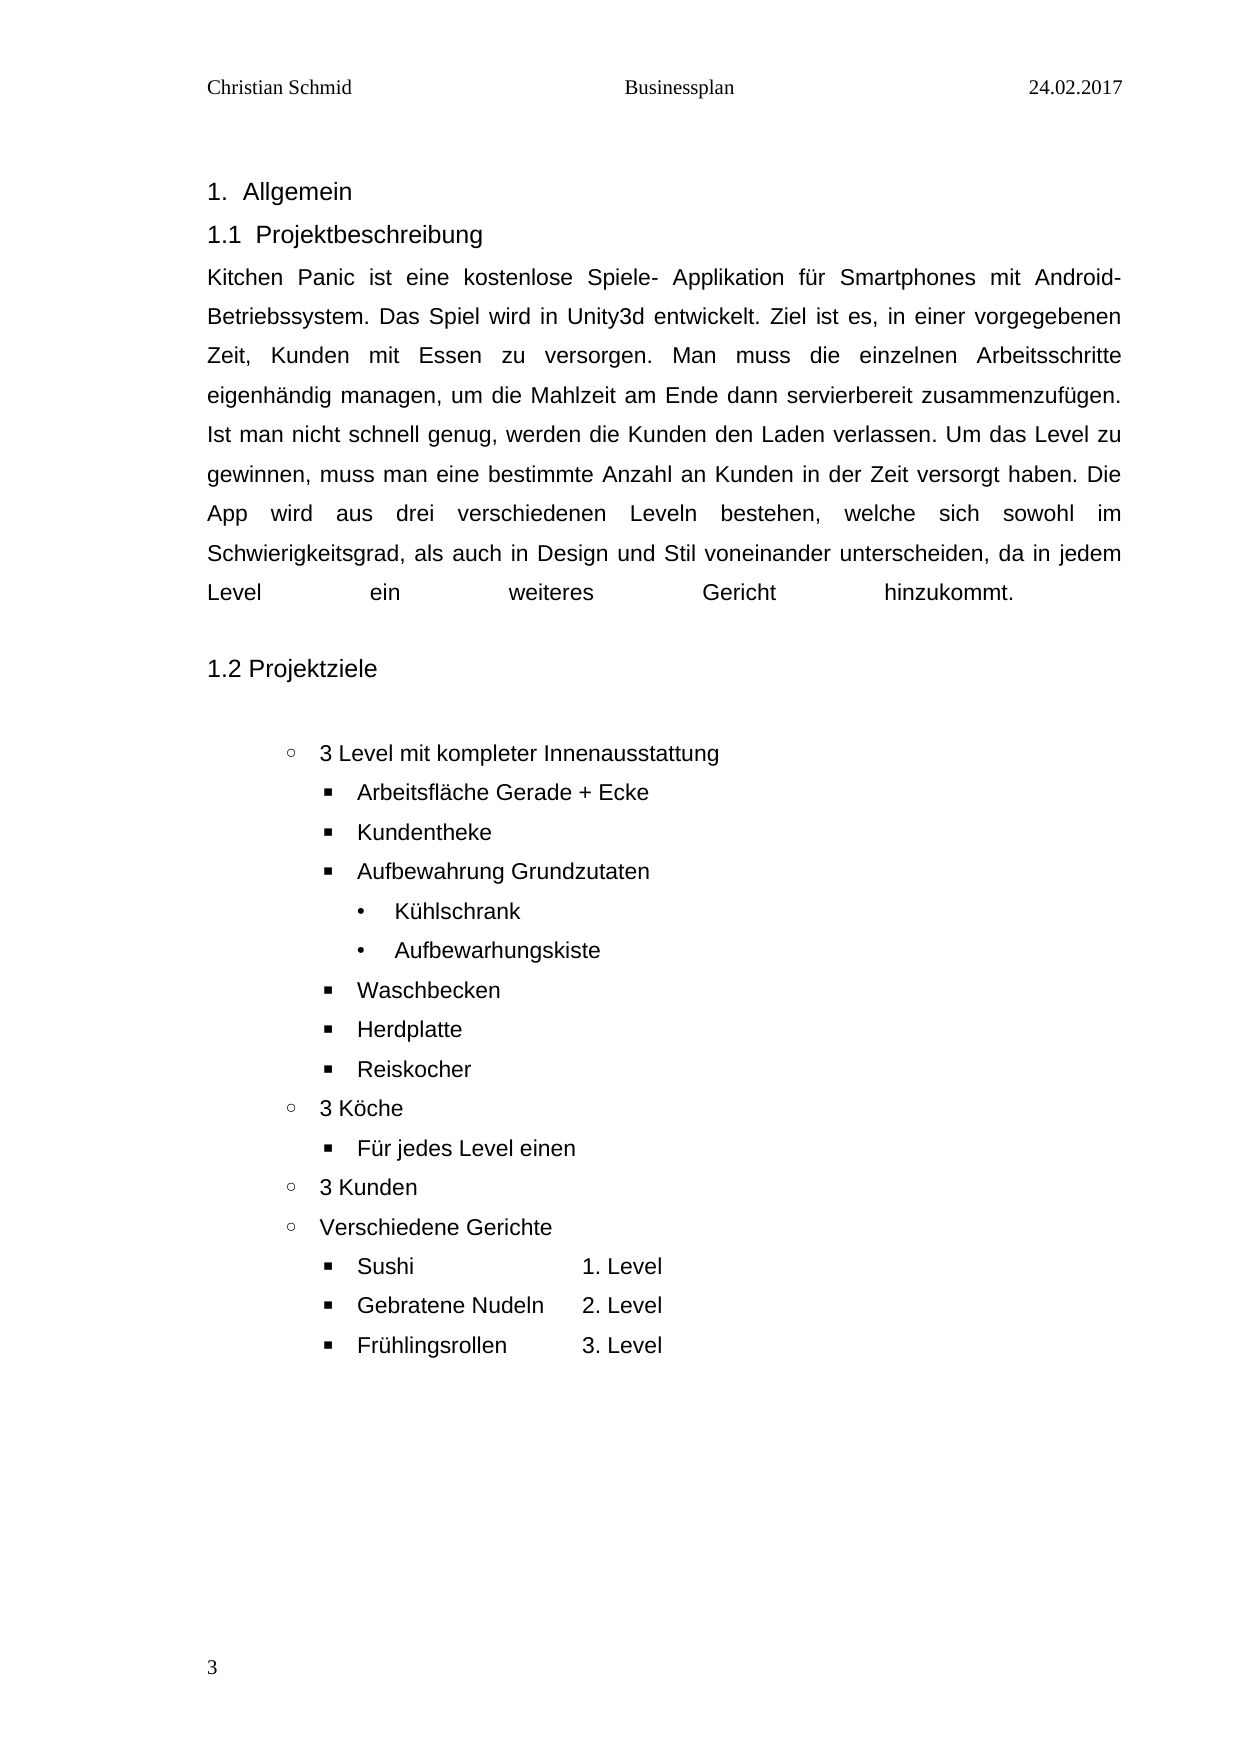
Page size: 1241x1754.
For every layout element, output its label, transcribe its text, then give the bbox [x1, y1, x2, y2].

list Kitchen Panic ist eine kostenlose Spiele- Applikation für Smartphones mit Android- Betriebssystem. Das Spiel wird in Unity3d entwickelt. Ziel ist es, in einer vorgegebenen Zeit, Kunden mit Essen zu versorgen. Man muss die einzelnen Arbeitsschritte eigenhändig managen, um die Mahlzeit am Ende dann servierbereit zusammenzufügen. Ist man nicht schnell genug, werden die Kunden den Laden verlassen. Um das Level zu gewinnen, muss man eine bestimmte Anzahl an Kunden in der Zeit versorgt haben. Die App wird aus drei verschiedenen Leveln bestehen, welche sich sowohl im Schwierigkeitsgrad, als auch in Design und Stil voneinander unterscheiden, da in jedem Level ein weiteres Gericht hinzukommt. [207, 263, 1122, 642]
list 3 Köche [282, 1095, 1122, 1121]
list Frühlingsrollen 3. Level [319, 1332, 1122, 1358]
list Waschbecken [319, 977, 1122, 1003]
list Allgemein [207, 177, 1122, 206]
list 3 Level mit kompleter Innenausstattung [282, 740, 1122, 766]
list Arbeitsfläche Gerade + Ecke [319, 779, 1122, 806]
list Sushi 1. Level [319, 1253, 1122, 1279]
list 3 Kunden [282, 1174, 1122, 1200]
list 1.1 Projektbeschreibung [207, 220, 1122, 249]
list Verschiedene Gerichte [282, 1213, 1122, 1240]
list Gebratene Nudeln 2. Level [319, 1292, 1122, 1319]
list Reiskocher [319, 1056, 1122, 1082]
list Kühlschrank [357, 898, 1122, 924]
list Kundentheke [319, 819, 1122, 845]
list Aufbewahrung Grundzutaten [319, 858, 1122, 884]
list Für jedes Level einen [319, 1134, 1122, 1161]
list Aufbewarhungskiste [357, 937, 1122, 963]
list 1.2 Projektziele [207, 653, 1122, 725]
list Herdplatte [319, 1016, 1122, 1042]
